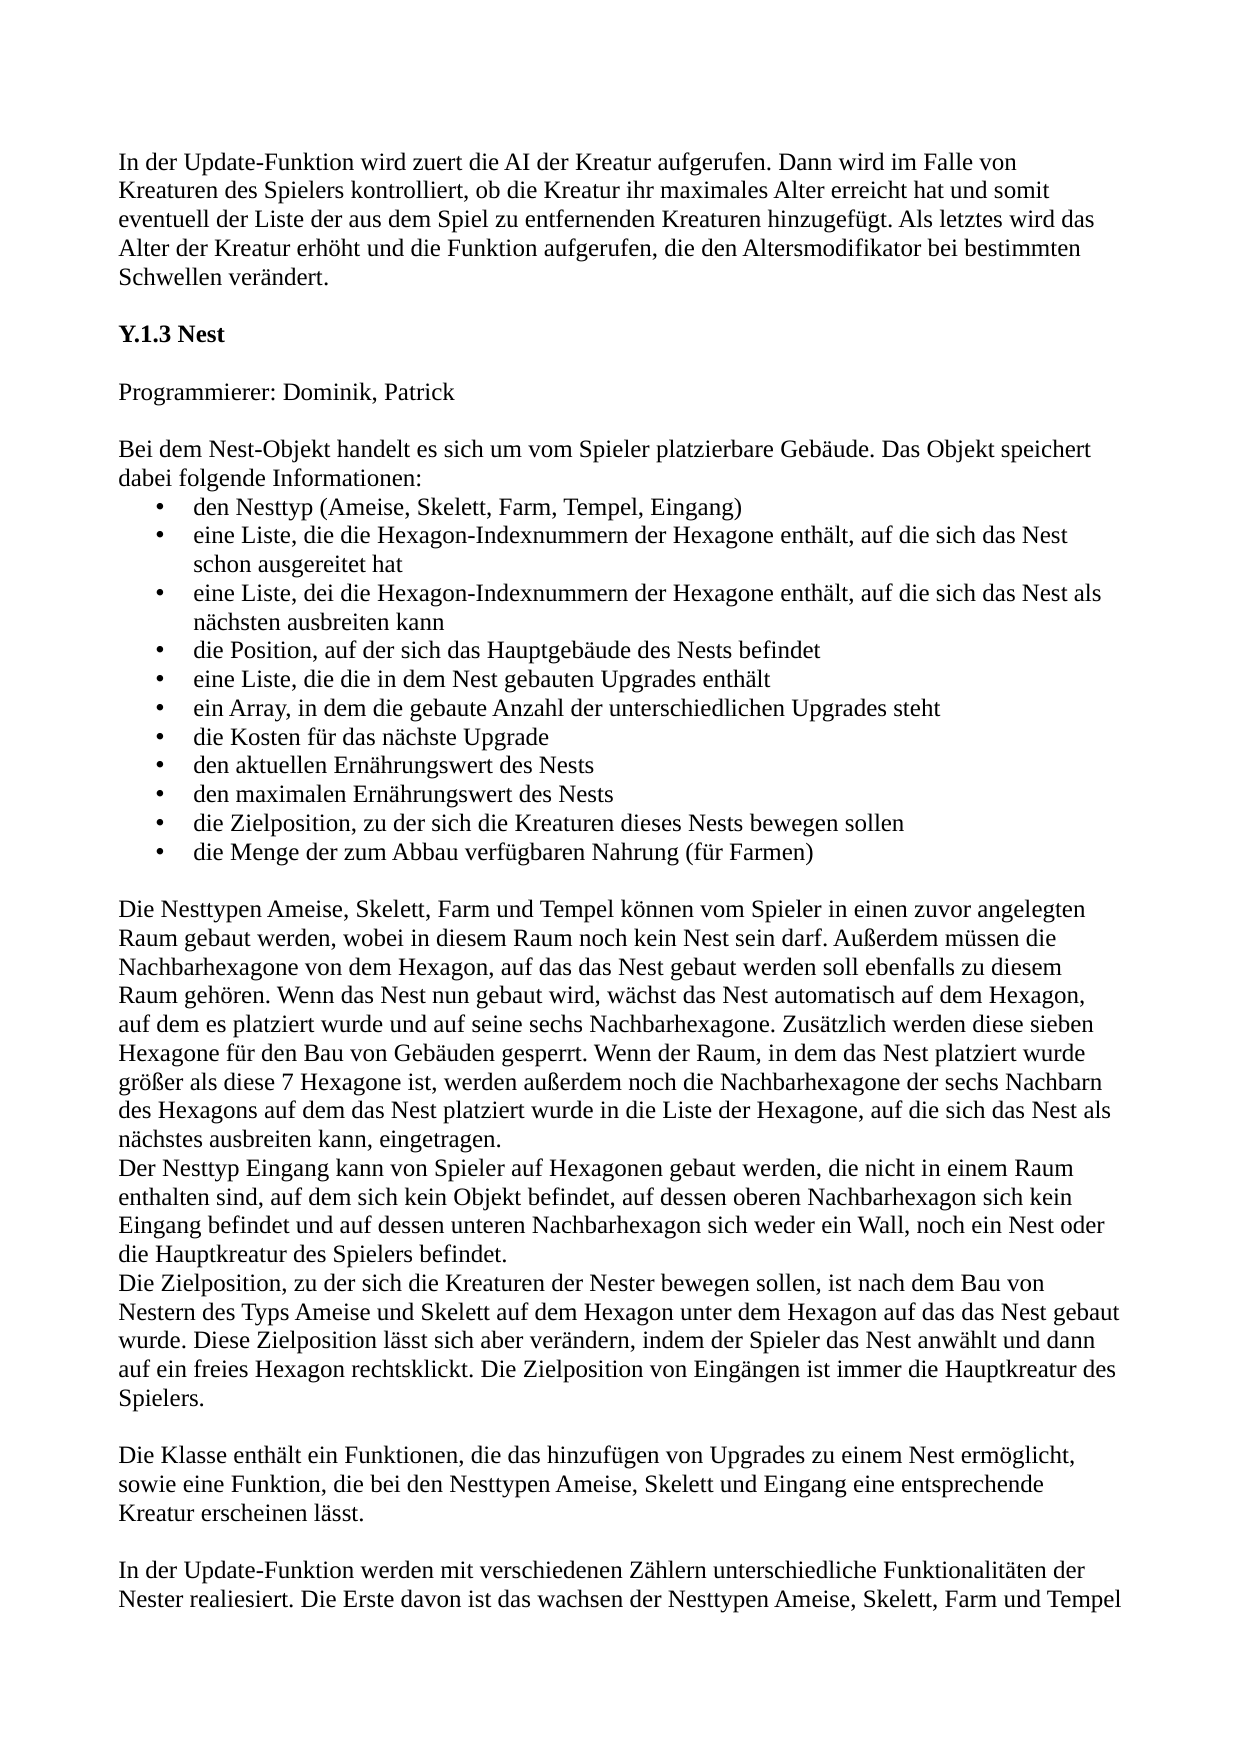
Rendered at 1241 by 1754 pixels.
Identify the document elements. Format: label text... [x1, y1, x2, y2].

text In der Update-Funktion werden mit verschiedenen Zählern unterschiedliche Funktionalitäten der Nester realiesiert. Die Erste davon ist das wachsen der Nesttypen Ameise, Skelett, Farm und Tempel [118, 1556, 1122, 1613]
text Die Klasse enthält ein Funktionen, die das hinzufügen von Upgrades zu einem Nest ermöglicht, sowie eine Funktion, die bei den Nesttypen Ameise, Skelett und Eingang eine entsprechende Kreatur erscheinen lässt. [118, 1441, 1122, 1527]
list eine Liste, die die in dem Nest gebauten Upgrades enthält [156, 664, 1122, 693]
text Die Zielposition, zu der sich die Kreaturen der Nester bewegen sollen, ist nach dem Bau von Nestern des Typs Ameise und Skelett auf dem Hexagon unter dem Hexagon auf das das Nest gebaut wurde. Diese Zielposition lässt sich aber verändern, indem der Spieler das Nest anwählt und dann auf ein freies Hexagon rechtsklickt. Die Zielposition von Eingängen ist immer die Hauptkreatur des Spielers. [118, 1268, 1122, 1412]
list den Nesttyp (Ameise, Skelett, Farm, Tempel, Eingang) [156, 492, 1122, 521]
list den maximalen Ernährungswert des Nests [156, 779, 1122, 808]
text Bei dem Nest-Objekt handelt es sich um vom Spieler platzierbare Gebäude. Das Objekt speichert dabei folgende Informationen: [118, 434, 1122, 492]
text Der Nesttyp Eingang kann von Spieler auf Hexagonen gebaut werden, die nicht in einem Raum enthalten sind, auf dem sich kein Objekt befindet, auf dessen oberen Nachbarhexagon sich kein Eingang befindet und auf dessen unteren Nachbarhexagon sich weder ein Wall, noch ein Nest oder die Hauptkreatur des Spielers befindet. [118, 1153, 1122, 1268]
list ein Array, in dem die gebaute Anzahl der unterschiedlichen Upgrades steht [156, 693, 1122, 722]
list die Zielposition, zu der sich die Kreaturen dieses Nests bewegen sollen [156, 808, 1122, 837]
list den aktuellen Ernährungswert des Nests [156, 751, 1122, 779]
list die Menge der zum Abbau verfügbaren Nahrung (für Farmen) [156, 837, 1122, 866]
list eine Liste, die die Hexagon-Indexnummern der Hexagone enthält, auf die sich das Nest schon ausgereitet hat [156, 521, 1122, 578]
list die Position, auf der sich das Hauptgebäude des Nests befindet [156, 636, 1122, 664]
text Y.1.3 Nest [118, 319, 1122, 348]
text In der Update-Funktion wird zuert die AI der Kreatur aufgerufen. Dann wird im Falle von Kreaturen des Spielers kontrolliert, ob die Kreatur ihr maximales Alter erreicht hat und somit eventuell der Liste der aus dem Spiel zu entfernenden Kreaturen hinzugefügt. Als letztes wird das Alter der Kreatur erhöht und die Funktion aufgerufen, die den Altersmodifikator bei bestimmten Schwellen verändert. [118, 147, 1122, 291]
list eine Liste, dei die Hexagon-Indexnummern der Hexagone enthält, auf die sich das Nest als nächsten ausbreiten kann [156, 578, 1122, 636]
text Die Nesttypen Ameise, Skelett, Farm und Tempel können vom Spieler in einen zuvor angelegten Raum gebaut werden, wobei in diesem Raum noch kein Nest sein darf. Außerdem müssen die Nachbarhexagone von dem Hexagon, auf das das Nest gebaut werden soll ebenfalls zu diesem Raum gehören. Wenn das Nest nun gebaut wird, wächst das Nest automatisch auf dem Hexagon, auf dem es platziert wurde und auf seine sechs Nachbarhexagone. Zusätzlich werden diese sieben Hexagone für den Bau von Gebäuden gesperrt. Wenn der Raum, in dem das Nest platziert wurde größer als diese 7 Hexagone ist, werden außerdem noch die Nachbarhexagone der sechs Nachbarn des Hexagons auf dem das Nest platziert wurde in die Liste der Hexagone, auf die sich das Nest als nächstes ausbreiten kann, eingetragen. [118, 894, 1122, 1153]
text Programmierer: Dominik, Patrick [118, 377, 1122, 406]
list die Kosten für das nächste Upgrade [156, 722, 1122, 751]
